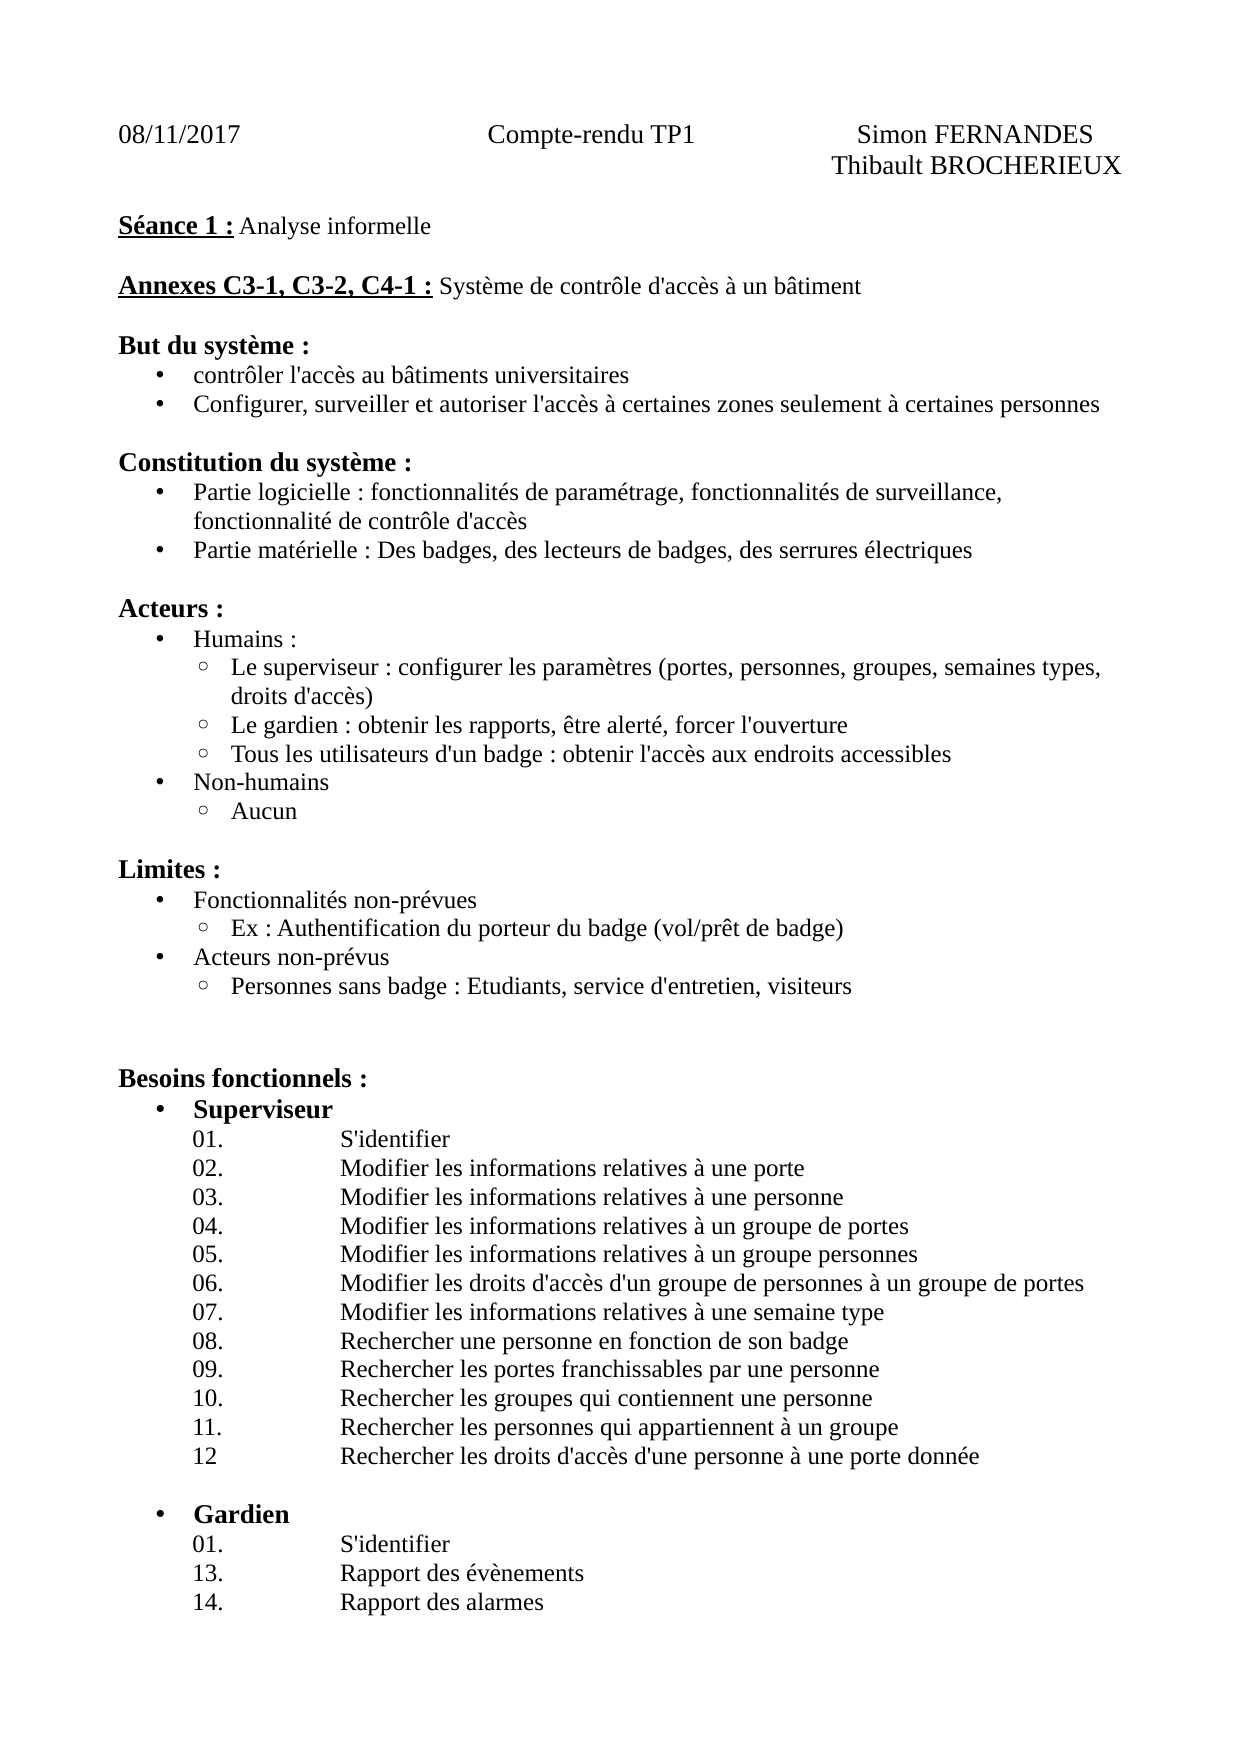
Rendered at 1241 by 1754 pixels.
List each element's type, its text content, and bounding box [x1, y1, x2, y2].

text 03. Modifier les informations relatives à une personne [118, 1182, 1122, 1211]
text 09. Rechercher les portes franchissables par une personne [118, 1354, 1122, 1383]
text Besoins fonctionnels : [118, 1062, 1122, 1093]
text 08. Rechercher une personne en fonction de son badge [118, 1326, 1122, 1354]
text 10. Rechercher les groupes qui contiennent une personne [118, 1383, 1122, 1412]
text 13. Rapport des évènements [118, 1558, 1122, 1587]
list Gardien [156, 1498, 1122, 1529]
list Tous les utilisateurs d'un badge : obtenir l'accès aux endroits accessibles [193, 739, 1122, 767]
text 05. Modifier les informations relatives à un groupe personnes [118, 1239, 1122, 1268]
text Acteurs : [118, 592, 1122, 624]
text Annexes C3-1, C3-2, C4-1 : Système de contrôle d'accès à un bâtiment [118, 269, 1122, 300]
text 08/11/2017 Compte-rendu TP1 Simon FERNANDES [118, 118, 1122, 149]
list Le superviseur : configurer les paramètres (portes, personnes, groupes, semaines types, droits d'accès) [193, 652, 1122, 710]
text Séance 1 : Analyse informelle [118, 209, 1122, 240]
list Le gardien : obtenir les rapports, être alerté, forcer l'ouverture [193, 710, 1122, 739]
text 04. Modifier les informations relatives à un groupe de portes [118, 1211, 1122, 1239]
list Non-humains [156, 767, 1122, 796]
list Fonctionnalités non-prévues [156, 885, 1122, 913]
text 06. Modifier les droits d'accès d'un groupe de personnes à un groupe de portes [118, 1268, 1122, 1297]
text 01. S'identifier [118, 1124, 1122, 1153]
text Thibault BROCHERIEUX [118, 149, 1122, 180]
text 12 Rechercher les droits d'accès d'une personne à une porte donnée [118, 1441, 1122, 1469]
text 07. Modifier les informations relatives à une semaine type [118, 1297, 1122, 1326]
list Aucun [193, 796, 1122, 825]
list Partie logicielle : fonctionnalités de paramétrage, fonctionnalités de surveillance, fonctionnalité de contrôle d'accès [156, 477, 1122, 535]
list Superviseur [156, 1093, 1122, 1124]
list Partie matérielle : Des badges, des lecteurs de badges, des serrures électriques [156, 535, 1122, 564]
list Configurer, surveiller et autoriser l'accès à certaines zones seulement à certaines personnes [156, 389, 1122, 418]
list Acteurs non-prévus [156, 942, 1122, 971]
list Personnes sans badge : Etudiants, service d'entretien, visiteurs [193, 971, 1122, 1000]
text Limites : [118, 854, 1122, 885]
list contrôler l'accès au bâtiments universitaires [156, 360, 1122, 389]
list Humains : [156, 624, 1122, 652]
text Constitution du système : [118, 446, 1122, 477]
text 01. S'identifier [118, 1529, 1122, 1558]
text 02. Modifier les informations relatives à une porte [118, 1153, 1122, 1182]
text 14. Rapport des alarmes [118, 1587, 1122, 1616]
text But du système : [118, 329, 1122, 360]
text 11. Rechercher les personnes qui appartiennent à un groupe [118, 1412, 1122, 1441]
list Ex : Authentification du porteur du badge (vol/prêt de badge) [193, 913, 1122, 942]
